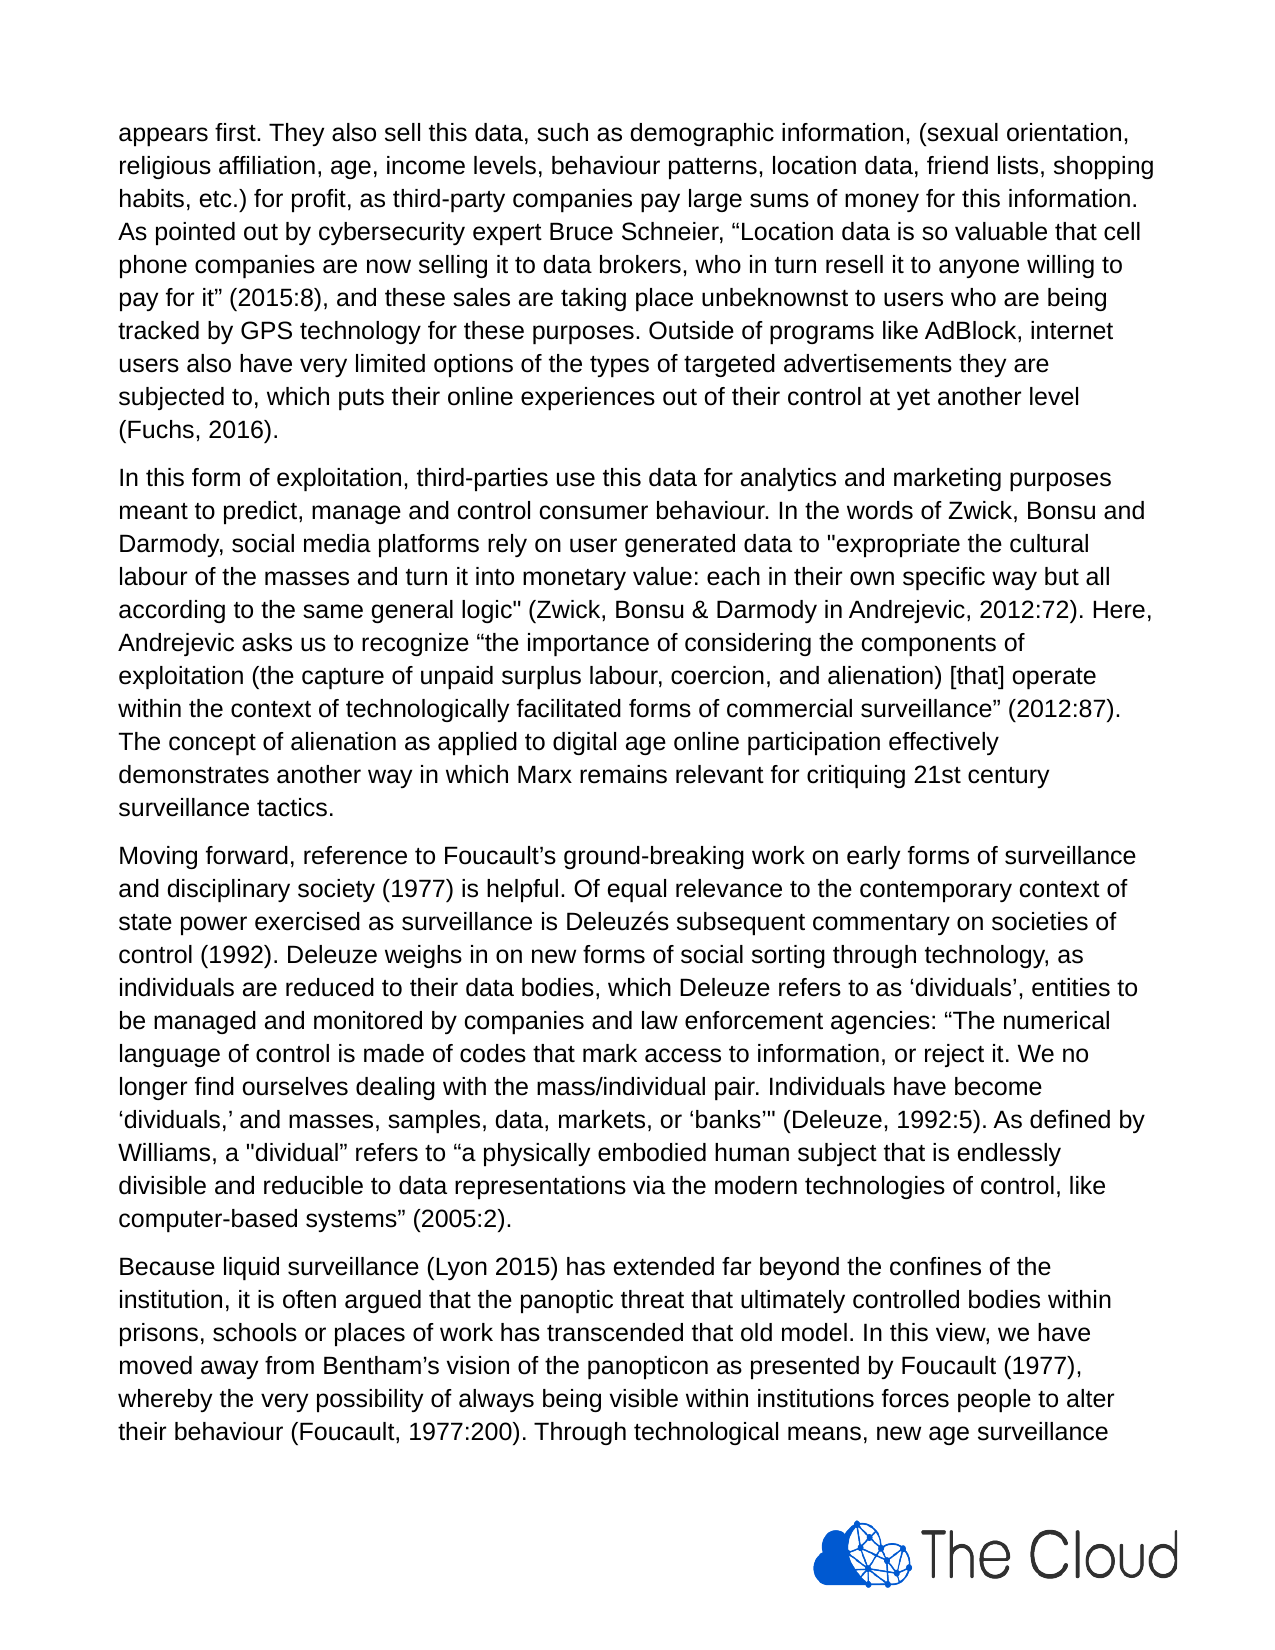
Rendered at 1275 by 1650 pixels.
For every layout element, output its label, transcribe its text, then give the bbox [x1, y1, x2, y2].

text Moving forward, reference to Foucault’s ground-breaking work on early forms of surveillance and disciplinary society (1977) is helpful. Of equal relevance to the contemporary context of state power exercised as surveillance is Deleuzés subsequent commentary on societies of control (1992). Deleuze weighs in on new forms of social sorting through technology, as individuals are reduced to their data bodies, which Deleuze refers to as ‘dividuals’, entities to be managed and monitored by companies and law enforcement agencies: “The numerical language of control is made of codes that mark access to information, or reject it. We no longer find ourselves dealing with the mass/individual pair. Individuals have become ‘dividuals,’ and masses, samples, data, markets, or ‘banks’" (Deleuze, 1992:5). As defined by Williams, a "dividual” refers to “a physically embodied human subject that is endlessly divisible and reducible to data representations via the modern technologies of control, like computer-based systems” (2005:2). [118, 841, 1157, 1233]
picture [813, 1520, 1178, 1588]
text In this form of exploitation, third-parties use this data for analytics and marketing purposes meant to predict, manage and control consumer behaviour. In the words of Zwick, Bonsu and Darmody, social media platforms rely on user generated data to "expropriate the cultural labour of the masses and turn it into monetary value: each in their own specific way but all according to the same general logic" (Zwick, Bonsu & Darmody in Andrejevic, 2012:72). Here, Andrejevic asks us to recognize “the importance of considering the components of exploitation (the capture of unpaid surplus labour, coercion, and alienation) [that] operate within the context of technologically facilitated forms of commercial surveillance” (2012:87). The concept of alienation as applied to digital age online participation effectively demonstrates another way in which Marx remains relevant for critiquing 21st century surveillance tactics. [118, 463, 1157, 822]
text Because liquid surveillance (Lyon 2015) has extended far beyond the confines of the institution, it is often argued that the panoptic threat that ultimately controlled bodies within prisons, schools or places of work has transcended that old model. In this view, we have moved away from Bentham’s vision of the panopticon as presented by Foucault (1977), whereby the very possibility of always being visible within institutions forces people to alter their behaviour (Foucault, 1977:200). Through technological means, new age surveillance [118, 1252, 1157, 1445]
text appears first. They also sell this data, such as demographic information, (sexual orientation, religious affiliation, age, income levels, behaviour patterns, location data, friend lists, shopping habits, etc.) for profit, as third-party companies pay large sums of money for this information. As pointed out by cybersecurity expert Bruce Schneier, “Location data is so valuable that cell phone companies are now selling it to data brokers, who in turn resell it to anyone willing to pay for it” (2015:8), and these sales are taking place unbeknownst to users who are being tracked by GPS technology for these purposes. Outside of programs like AdBlock, internet users also have very limited options of the types of targeted advertisements they are subjected to, which puts their online experiences out of their control at yet another level (Fuchs, 2016). [118, 118, 1157, 444]
